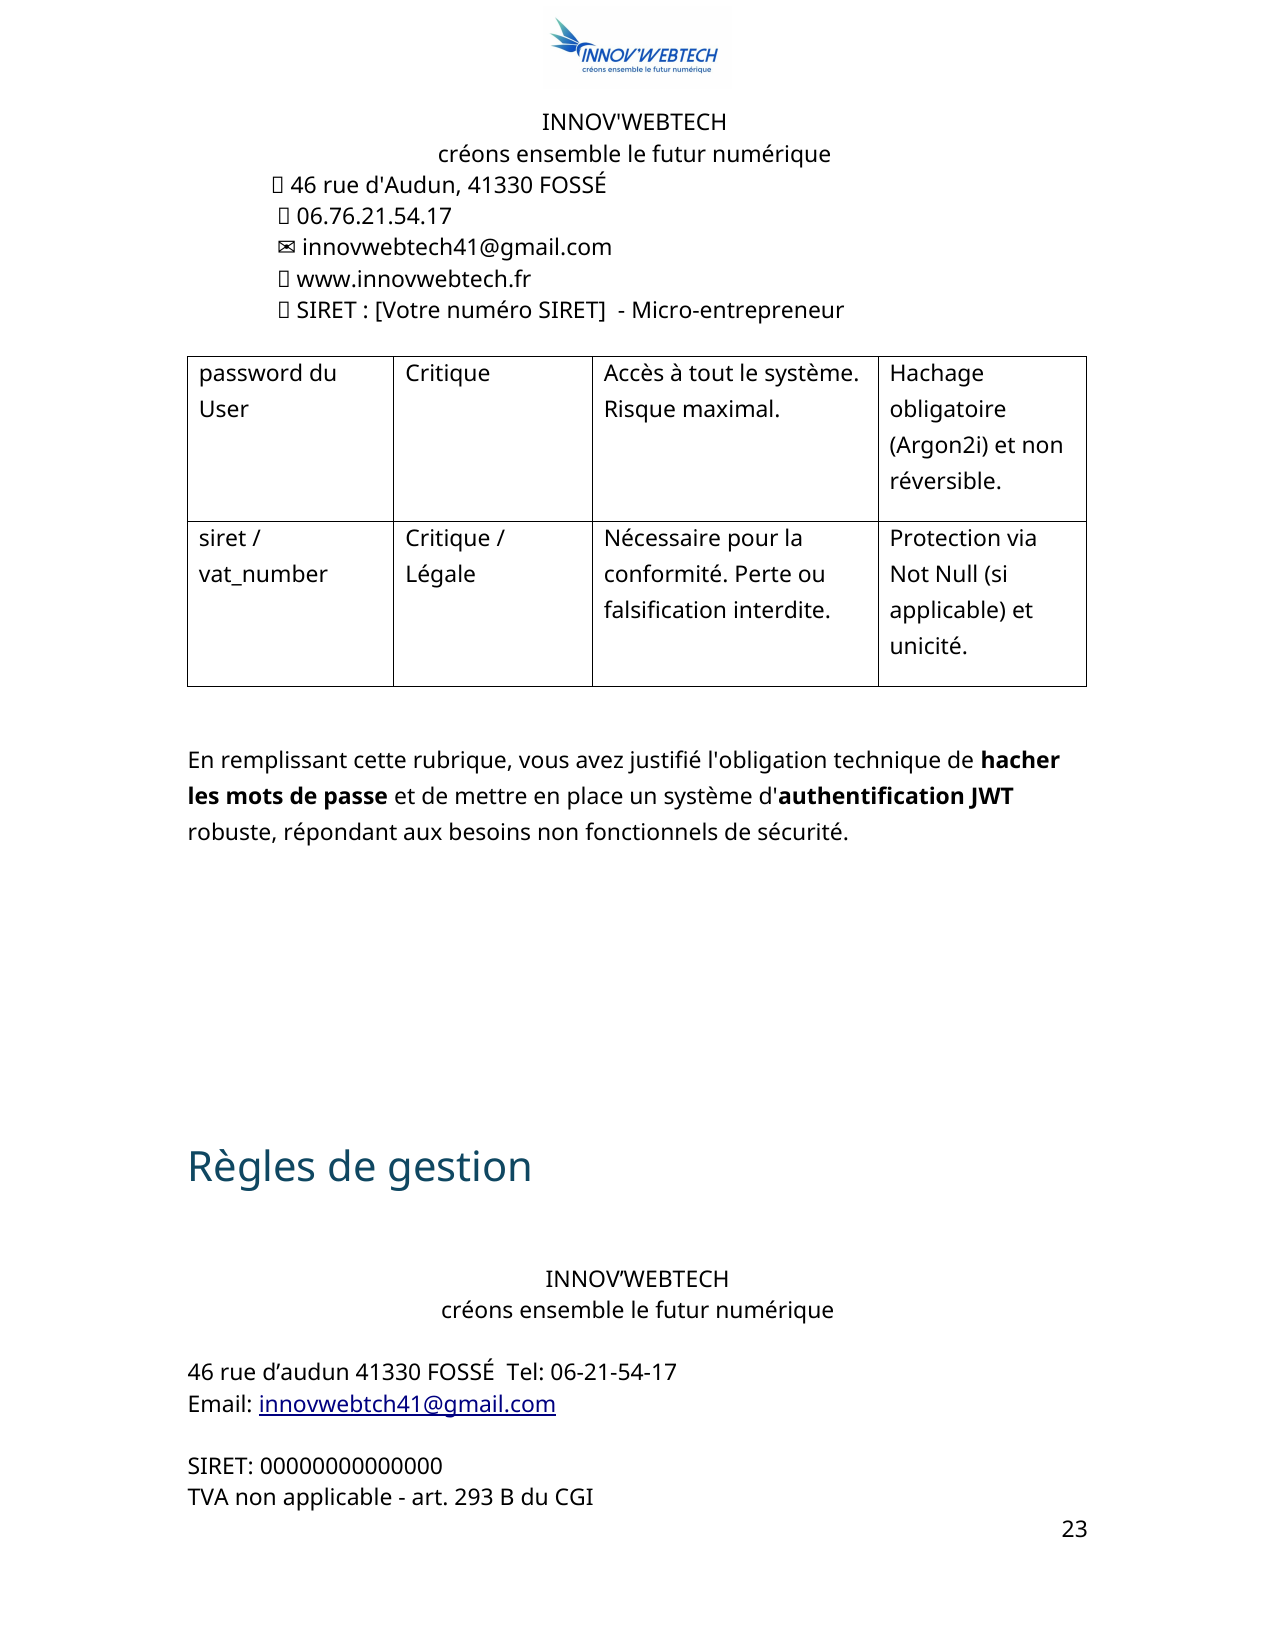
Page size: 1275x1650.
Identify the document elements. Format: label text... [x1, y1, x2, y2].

subtitle Règles de gestion [187, 1137, 1087, 1194]
table_cell Nécessaire pour la conformité. Perte ou falsification interdite. [593, 522, 878, 686]
table_cell Accès à tout le système. Risque maximal. [593, 357, 878, 521]
text En remplissant cette rubrique, vous avez justifié l'obligation technique de hacher les mots de passe et de mettre en place un système d'authentification JWT robuste, répondant aux besoins non fonctionnels de sécurité. [187, 744, 1087, 847]
table_cell Critique / Légale [394, 522, 592, 686]
table_cell Critique [394, 357, 592, 521]
table_cell Protection via Not Null (si applicable) et unicité. [879, 522, 1086, 686]
table_cell password du User [188, 357, 393, 521]
table_cell Hachage obligatoire (Argon2i) et non réversible. [879, 357, 1086, 521]
table_cell siret / vat_number [188, 522, 393, 686]
